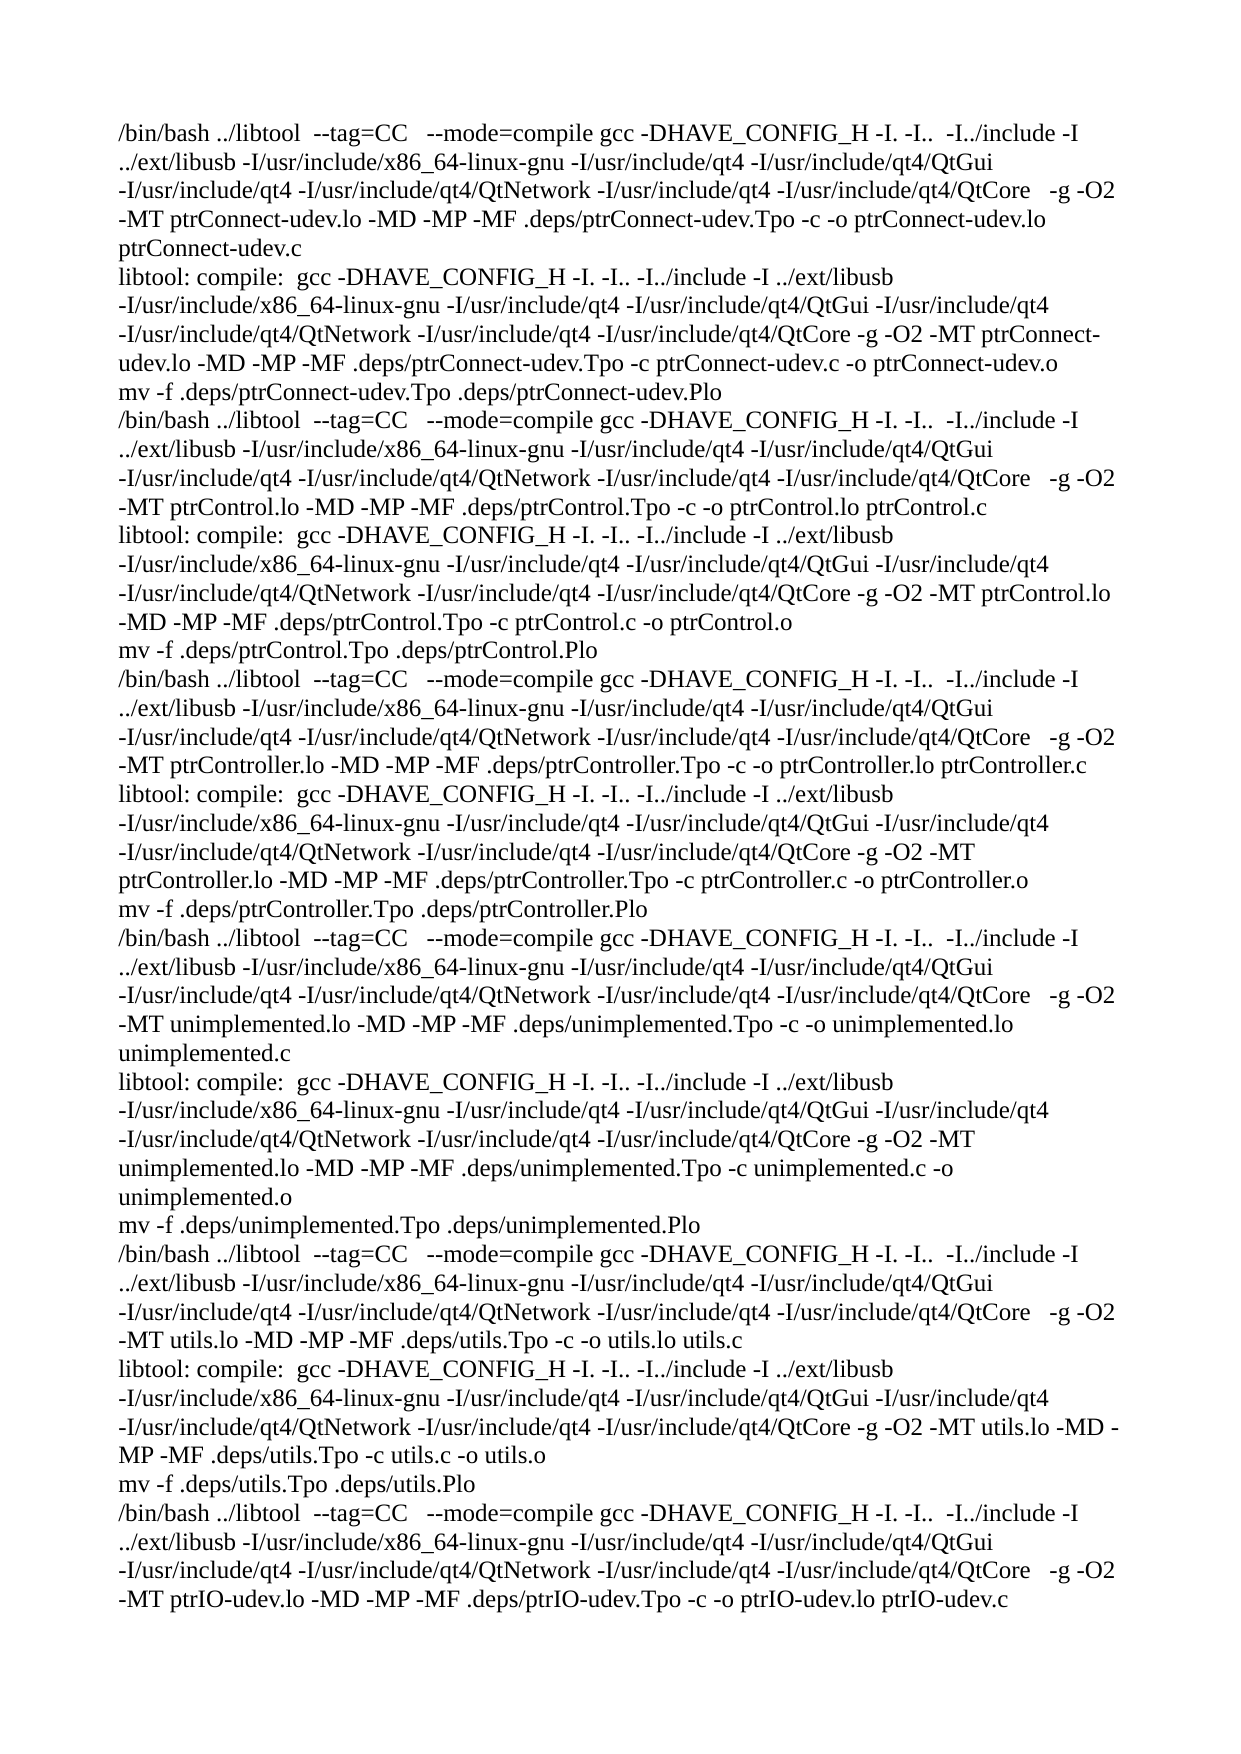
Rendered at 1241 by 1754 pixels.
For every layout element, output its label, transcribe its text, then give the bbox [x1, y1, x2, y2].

text /bin/bash ../libtool --tag=CC --mode=compile gcc -DHAVE_CONFIG_H -I. -I.. -I../include -I ../ext/libusb -I/usr/include/x86_64-linux-gnu -I/usr/include/qt4 -I/usr/include/qt4/QtGui -I/usr/include/qt4 -I/usr/include/qt4/QtNetwork -I/usr/include/qt4 -I/usr/include/qt4/QtCore -g -O2 -MT ptrControl.lo -MD -MP -MF .deps/ptrControl.Tpo -c -o ptrControl.lo ptrControl.c [118, 406, 1122, 521]
text libtool: compile: gcc -DHAVE_CONFIG_H -I. -I.. -I../include -I ../ext/libusb -I/usr/include/x86_64-linux-gnu -I/usr/include/qt4 -I/usr/include/qt4/QtGui -I/usr/include/qt4 -I/usr/include/qt4/QtNetwork -I/usr/include/qt4 -I/usr/include/qt4/QtCore -g -O2 -MT ptrController.lo -MD -MP -MF .deps/ptrController.Tpo -c ptrController.c -o ptrController.o [118, 779, 1122, 894]
text /bin/bash ../libtool --tag=CC --mode=compile gcc -DHAVE_CONFIG_H -I. -I.. -I../include -I ../ext/libusb -I/usr/include/x86_64-linux-gnu -I/usr/include/qt4 -I/usr/include/qt4/QtGui -I/usr/include/qt4 -I/usr/include/qt4/QtNetwork -I/usr/include/qt4 -I/usr/include/qt4/QtCore -g -O2 -MT ptrController.lo -MD -MP -MF .deps/ptrController.Tpo -c -o ptrController.lo ptrController.c [118, 664, 1122, 779]
text mv -f .deps/ptrControl.Tpo .deps/ptrControl.Plo [118, 636, 1122, 664]
text mv -f .deps/ptrConnect-udev.Tpo .deps/ptrConnect-udev.Plo [118, 377, 1122, 406]
text mv -f .deps/unimplemented.Tpo .deps/unimplemented.Plo [118, 1211, 1122, 1239]
text libtool: compile: gcc -DHAVE_CONFIG_H -I. -I.. -I../include -I ../ext/libusb -I/usr/include/x86_64-linux-gnu -I/usr/include/qt4 -I/usr/include/qt4/QtGui -I/usr/include/qt4 -I/usr/include/qt4/QtNetwork -I/usr/include/qt4 -I/usr/include/qt4/QtCore -g -O2 -MT utils.lo -MD -MP -MF .deps/utils.Tpo -c utils.c -o utils.o [118, 1354, 1122, 1469]
text libtool: compile: gcc -DHAVE_CONFIG_H -I. -I.. -I../include -I ../ext/libusb -I/usr/include/x86_64-linux-gnu -I/usr/include/qt4 -I/usr/include/qt4/QtGui -I/usr/include/qt4 -I/usr/include/qt4/QtNetwork -I/usr/include/qt4 -I/usr/include/qt4/QtCore -g -O2 -MT unimplemented.lo -MD -MP -MF .deps/unimplemented.Tpo -c unimplemented.c -o unimplemented.o [118, 1067, 1122, 1211]
text mv -f .deps/ptrController.Tpo .deps/ptrController.Plo [118, 894, 1122, 923]
text /bin/bash ../libtool --tag=CC --mode=compile gcc -DHAVE_CONFIG_H -I. -I.. -I../include -I ../ext/libusb -I/usr/include/x86_64-linux-gnu -I/usr/include/qt4 -I/usr/include/qt4/QtGui -I/usr/include/qt4 -I/usr/include/qt4/QtNetwork -I/usr/include/qt4 -I/usr/include/qt4/QtCore -g -O2 -MT unimplemented.lo -MD -MP -MF .deps/unimplemented.Tpo -c -o unimplemented.lo unimplemented.c [118, 923, 1122, 1067]
text /bin/bash ../libtool --tag=CC --mode=compile gcc -DHAVE_CONFIG_H -I. -I.. -I../include -I ../ext/libusb -I/usr/include/x86_64-linux-gnu -I/usr/include/qt4 -I/usr/include/qt4/QtGui -I/usr/include/qt4 -I/usr/include/qt4/QtNetwork -I/usr/include/qt4 -I/usr/include/qt4/QtCore -g -O2 -MT ptrIO-udev.lo -MD -MP -MF .deps/ptrIO-udev.Tpo -c -o ptrIO-udev.lo ptrIO-udev.c [118, 1498, 1122, 1613]
text /bin/bash ../libtool --tag=CC --mode=compile gcc -DHAVE_CONFIG_H -I. -I.. -I../include -I ../ext/libusb -I/usr/include/x86_64-linux-gnu -I/usr/include/qt4 -I/usr/include/qt4/QtGui -I/usr/include/qt4 -I/usr/include/qt4/QtNetwork -I/usr/include/qt4 -I/usr/include/qt4/QtCore -g -O2 -MT ptrConnect-udev.lo -MD -MP -MF .deps/ptrConnect-udev.Tpo -c -o ptrConnect-udev.lo ptrConnect-udev.c [118, 118, 1122, 262]
text libtool: compile: gcc -DHAVE_CONFIG_H -I. -I.. -I../include -I ../ext/libusb -I/usr/include/x86_64-linux-gnu -I/usr/include/qt4 -I/usr/include/qt4/QtGui -I/usr/include/qt4 -I/usr/include/qt4/QtNetwork -I/usr/include/qt4 -I/usr/include/qt4/QtCore -g -O2 -MT ptrConnect-udev.lo -MD -MP -MF .deps/ptrConnect-udev.Tpo -c ptrConnect-udev.c -o ptrConnect-udev.o [118, 262, 1122, 377]
text /bin/bash ../libtool --tag=CC --mode=compile gcc -DHAVE_CONFIG_H -I. -I.. -I../include -I ../ext/libusb -I/usr/include/x86_64-linux-gnu -I/usr/include/qt4 -I/usr/include/qt4/QtGui -I/usr/include/qt4 -I/usr/include/qt4/QtNetwork -I/usr/include/qt4 -I/usr/include/qt4/QtCore -g -O2 -MT utils.lo -MD -MP -MF .deps/utils.Tpo -c -o utils.lo utils.c [118, 1239, 1122, 1354]
text libtool: compile: gcc -DHAVE_CONFIG_H -I. -I.. -I../include -I ../ext/libusb -I/usr/include/x86_64-linux-gnu -I/usr/include/qt4 -I/usr/include/qt4/QtGui -I/usr/include/qt4 -I/usr/include/qt4/QtNetwork -I/usr/include/qt4 -I/usr/include/qt4/QtCore -g -O2 -MT ptrControl.lo -MD -MP -MF .deps/ptrControl.Tpo -c ptrControl.c -o ptrControl.o [118, 521, 1122, 636]
text mv -f .deps/utils.Tpo .deps/utils.Plo [118, 1469, 1122, 1498]
